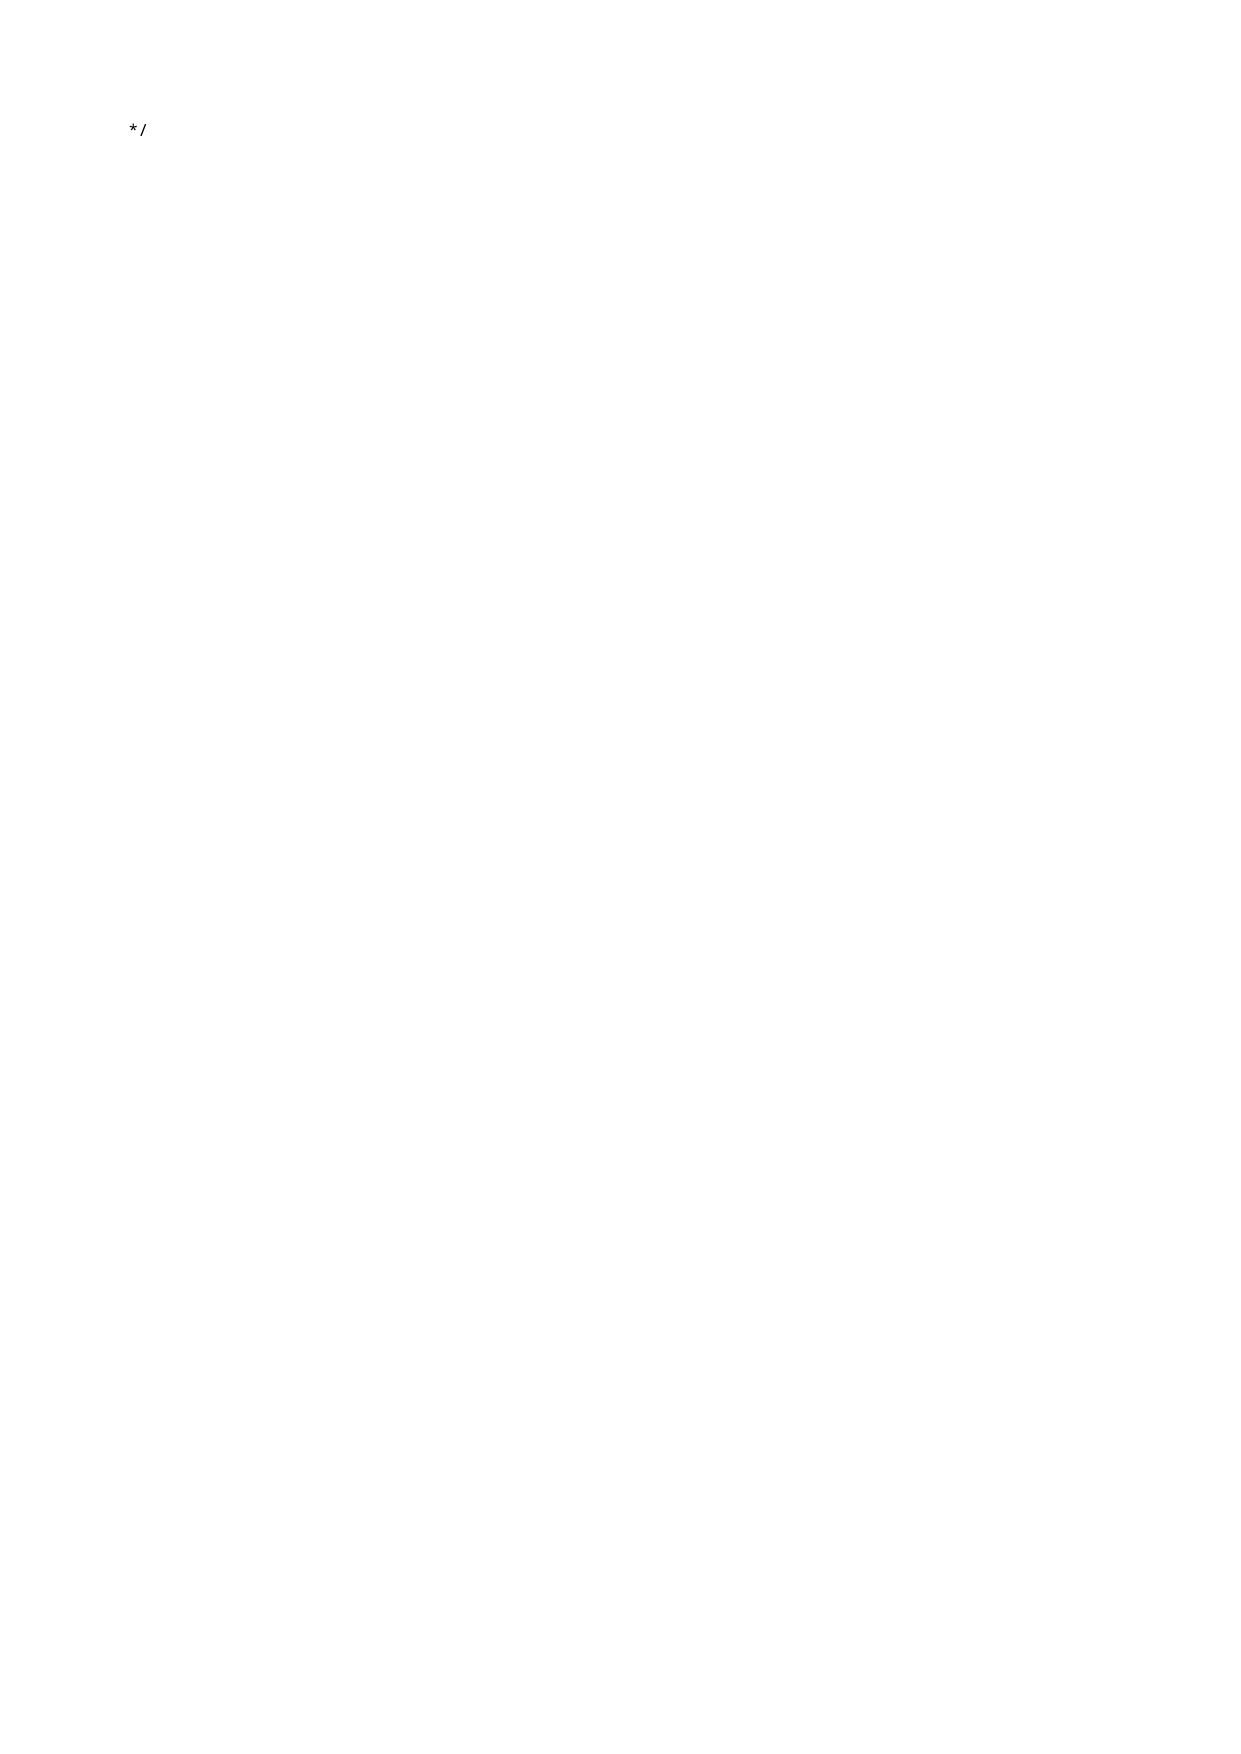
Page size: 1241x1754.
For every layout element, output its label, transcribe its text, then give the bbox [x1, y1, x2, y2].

text */ [118, 118, 1122, 141]
